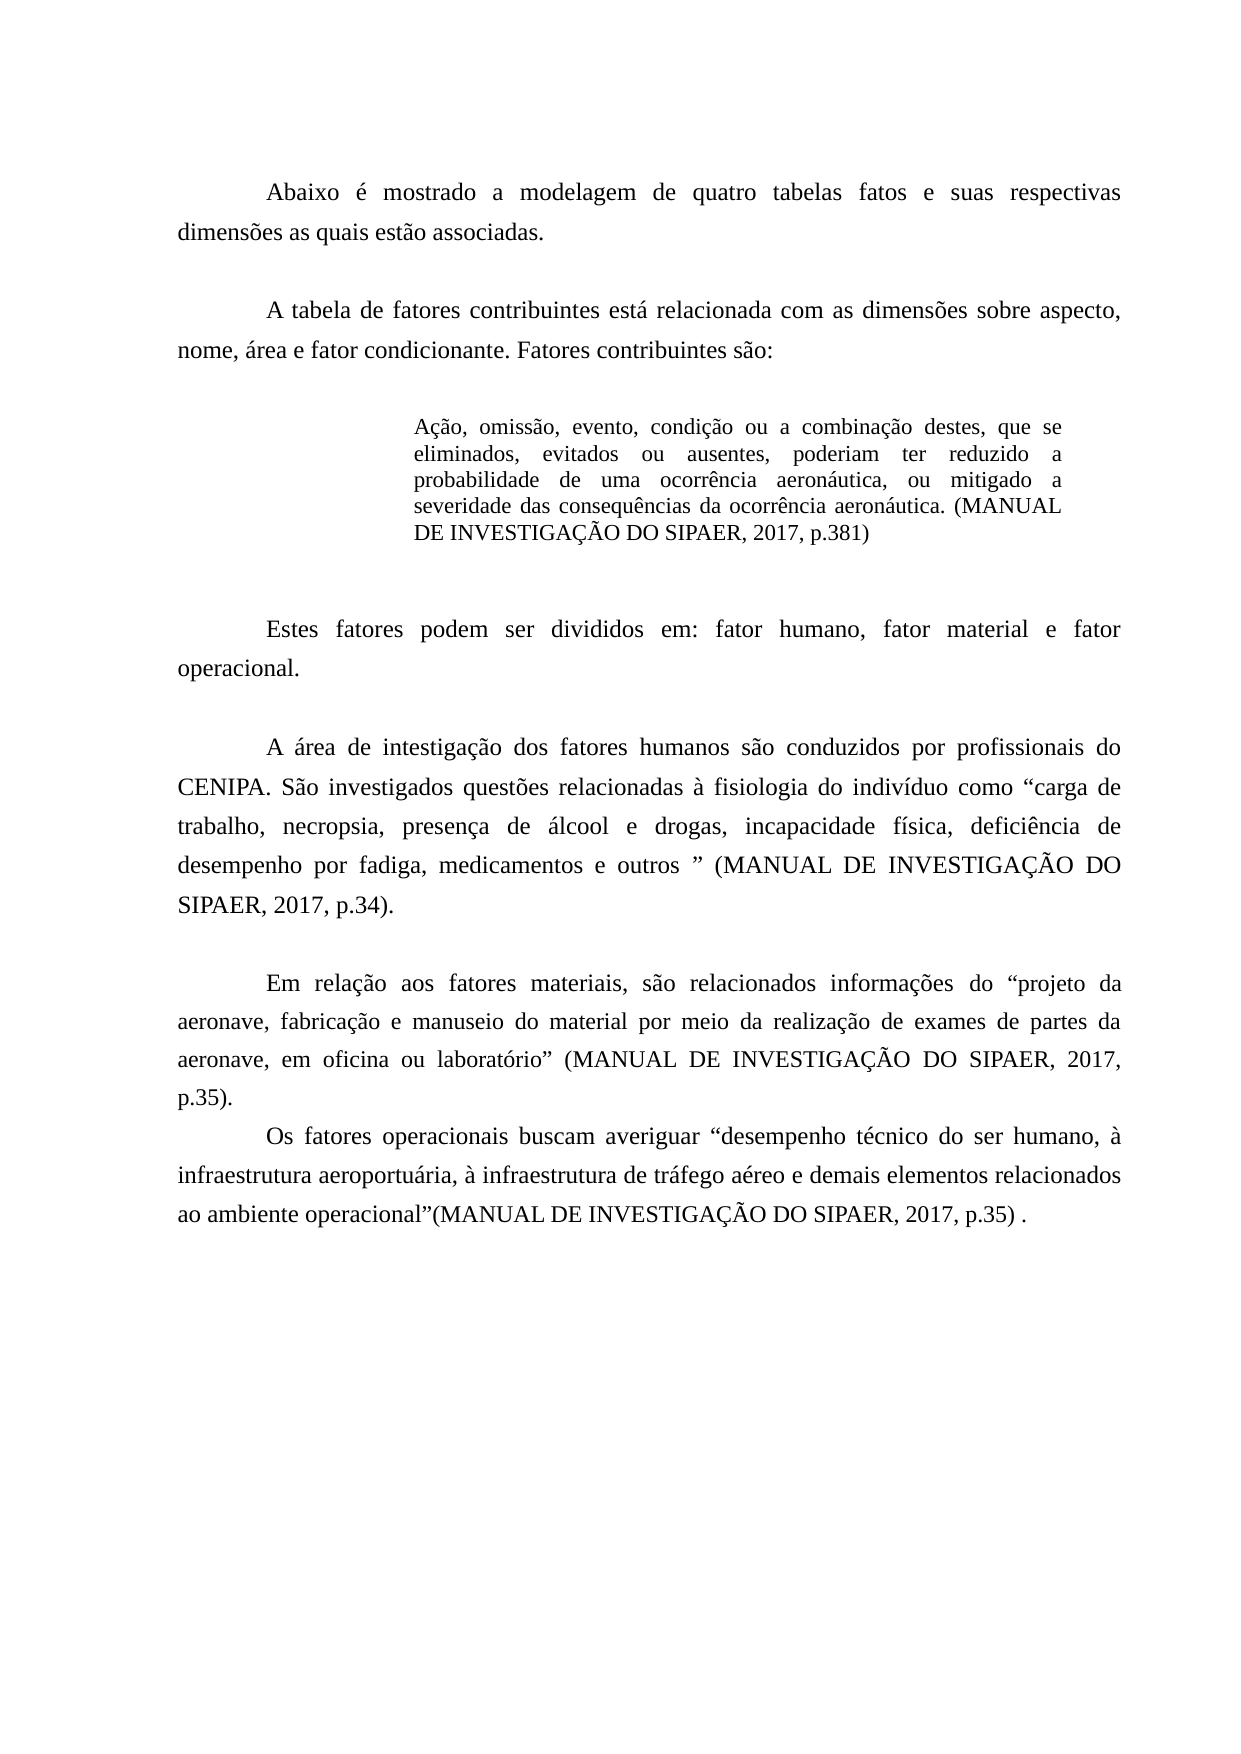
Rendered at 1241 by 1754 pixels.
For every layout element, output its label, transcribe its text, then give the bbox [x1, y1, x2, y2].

text A área de intestigação dos fatores humanos são conduzidos por profissionais do CENIPA. São investigados questões relacionadas à fisiologia do indivíduo como “carga de trabalho, necropsia, presença de álcool e drogas, incapacidade física, deficiência de desempenho por fadiga, medicamentos e outros ” (MANUAL DE INVESTIGAÇÃO DO SIPAER, 2017, p.34). [177, 732, 1122, 918]
text Abaixo é mostrado a modelagem de quatro tabelas fatos e suas respectivas dimensões as quais estão associadas. [177, 177, 1122, 245]
text Os fatores operacionais buscam averiguar “desempenho técnico do ser humano, à infraestrutura aeroportuária, à infraestrutura de tráfego aéreo e demais elementos relacionados ao ambiente operacional”(MANUAL DE INVESTIGAÇÃO DO SIPAER, 2017, p.35) . [177, 1121, 1122, 1228]
text Ação, omissão, evento, condição ou a combinação destes, que se eliminados, evitados ou ausentes, poderiam ter reduzido a probabilidade de uma ocorrência aeronáutica, ou mitigado a severidade das consequências da ocorrência aeronáutica. (MANUAL DE INVESTIGAÇÃO DO SIPAER, 2017, p.381) [413, 413, 1063, 545]
text A tabela de fatores contribuintes está relacionada com as dimensões sobre aspecto, nome, área e fator condicionante. Fatores contribuintes são: [177, 295, 1122, 363]
text Em relação aos fatores materiais, são relacionados informações do “projeto da aeronave, fabricação e manuseio do material por meio da realização de exames de partes da aeronave, em oficina ou laboratório” (MANUAL DE INVESTIGAÇÃO DO SIPAER, 2017, p.35). [177, 968, 1122, 1111]
text Estes fatores podem ser divididos em: fator humano, fator material e fator operacional. [177, 614, 1122, 682]
